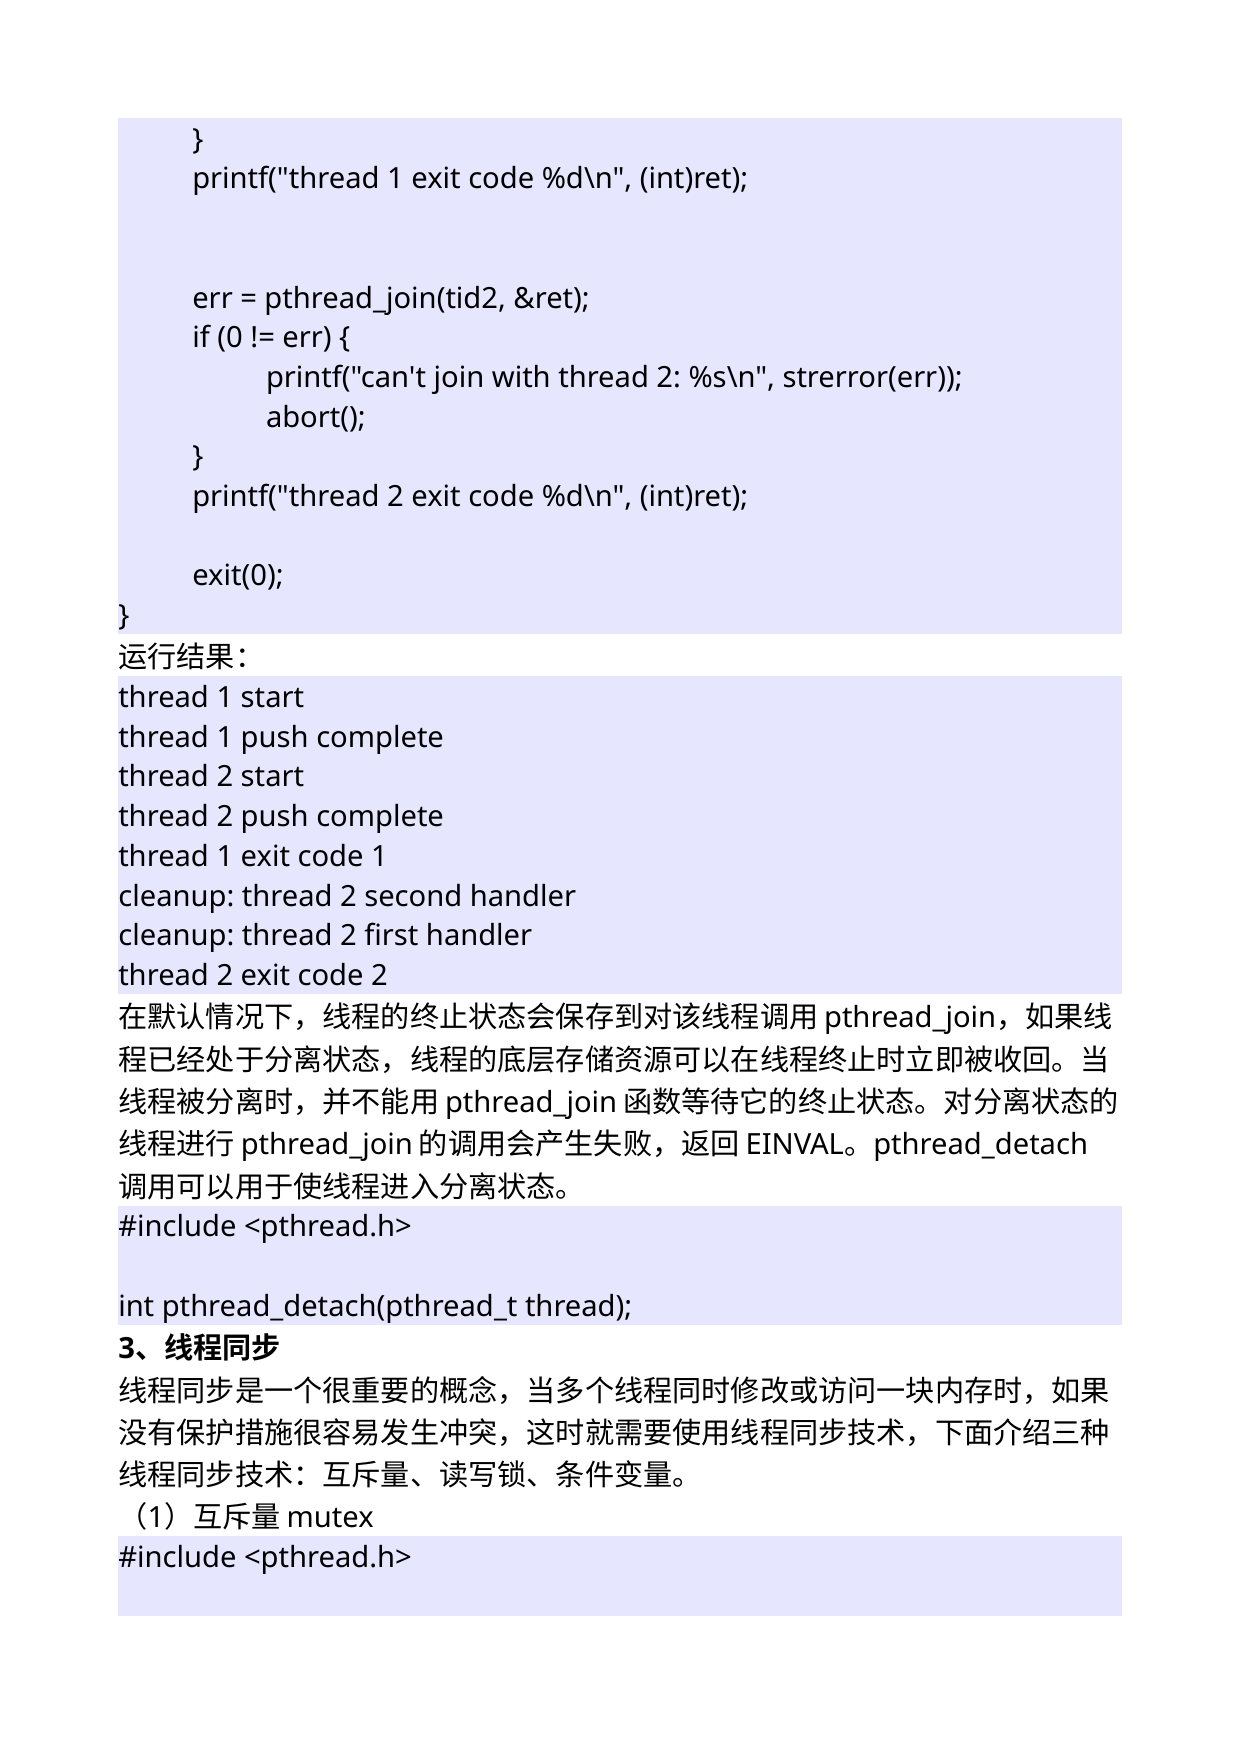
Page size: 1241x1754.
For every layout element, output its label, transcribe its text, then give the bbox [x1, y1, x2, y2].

text #include <pthread.h> [118, 1536, 1122, 1576]
text } [118, 436, 1122, 475]
text cleanup: thread 2 second handler [118, 875, 1122, 914]
text abort(); [118, 396, 1122, 436]
text #include <pthread.h> [118, 1206, 1122, 1245]
text } [118, 594, 1122, 634]
text printf("thread 1 exit code %d\n", (int)ret); [118, 158, 1122, 197]
text } [118, 118, 1122, 158]
text thread 1 push complete [118, 716, 1122, 756]
text 线程同步是一个很重要的概念，当多个线程同时修改或访问一块内存时，如果没有保护措施很容易发生冲突，这时就需要使用线程同步技术，下面介绍三种线程同步技术：互斥量、读写锁、条件变量。 [118, 1367, 1122, 1494]
text printf("can't join with thread 2: %s\n", strerror(err)); [118, 356, 1122, 396]
text thread 2 exit code 2 [118, 954, 1122, 994]
text thread 2 start [118, 756, 1122, 795]
text printf("thread 2 exit code %d\n", (int)ret); [118, 475, 1122, 515]
text （1）互斥量mutex [118, 1494, 1122, 1536]
text int pthread_detach(pthread_t thread); [118, 1285, 1122, 1325]
text if (0 != err) { [118, 317, 1122, 356]
text err = pthread_join(tid2, &ret); [118, 277, 1122, 317]
text 3、线程同步 [118, 1325, 1122, 1367]
text 运行结果： [118, 634, 1122, 676]
text cleanup: thread 2 first handler [118, 914, 1122, 954]
text thread 1 start [118, 676, 1122, 716]
text thread 2 push complete [118, 795, 1122, 835]
text 在默认情况下，线程的终止状态会保存到对该线程调用pthread_join，如果线程已经处于分离状态，线程的底层存储资源可以在线程终止时立即被收回。当线程被分离时，并不能用pthread_join函数等待它的终止状态。对分离状态的线程进行pthread_join的调用会产生失败，返回EINVAL。pthread_detach调用可以用于使线程进入分离状态。 [118, 994, 1122, 1206]
text thread 1 exit code 1 [118, 835, 1122, 875]
text exit(0); [118, 555, 1122, 594]
